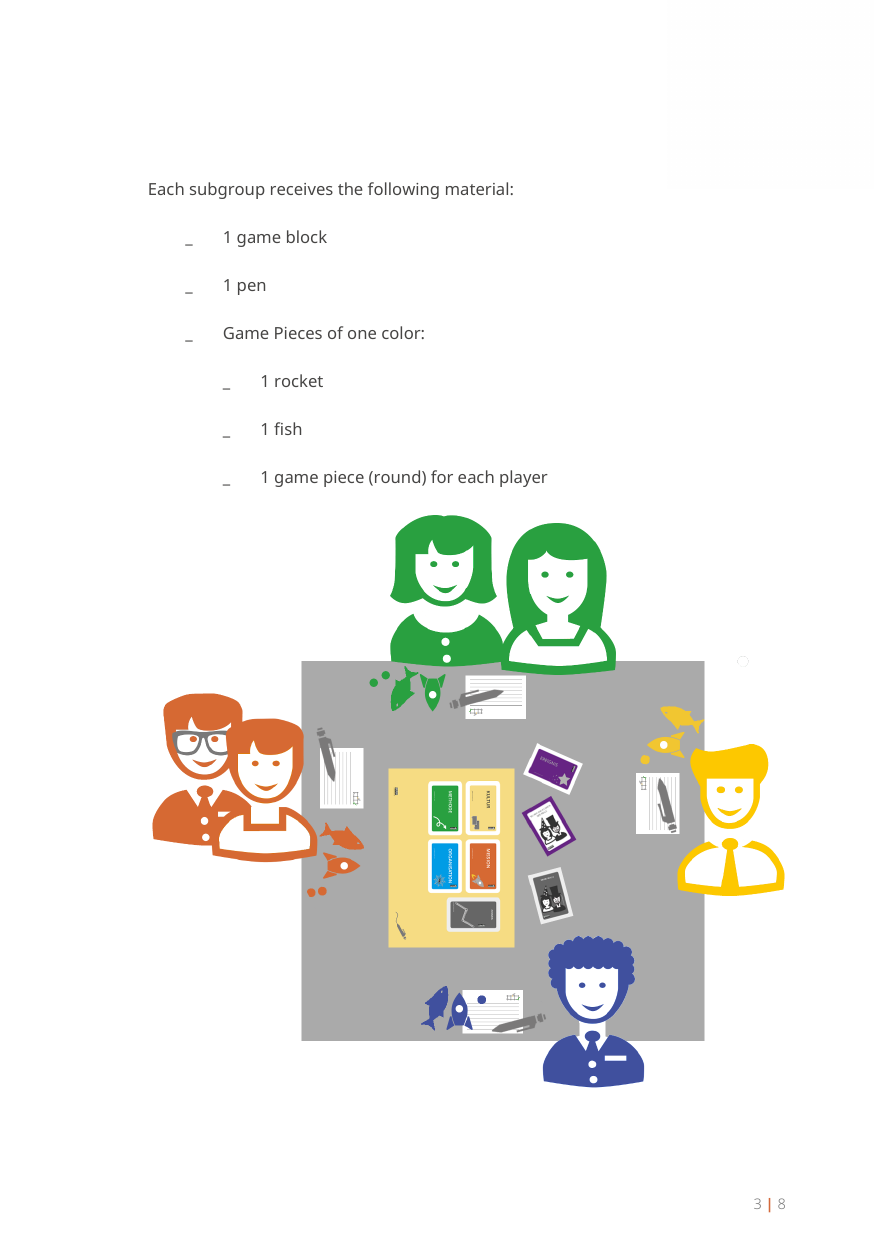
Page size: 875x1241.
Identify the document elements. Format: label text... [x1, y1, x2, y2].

list Game Pieces of one color: [185, 321, 786, 344]
list 1 game block [185, 225, 786, 248]
text Each subgroup receives the following material: [148, 177, 786, 200]
picture [667, 0, 874, 189]
list 1 rocket [223, 369, 786, 392]
list 1 pen [185, 273, 786, 296]
picture [147, 513, 786, 1091]
list 1 fish [223, 417, 786, 440]
list 1 game piece (round) for each player [223, 465, 786, 488]
